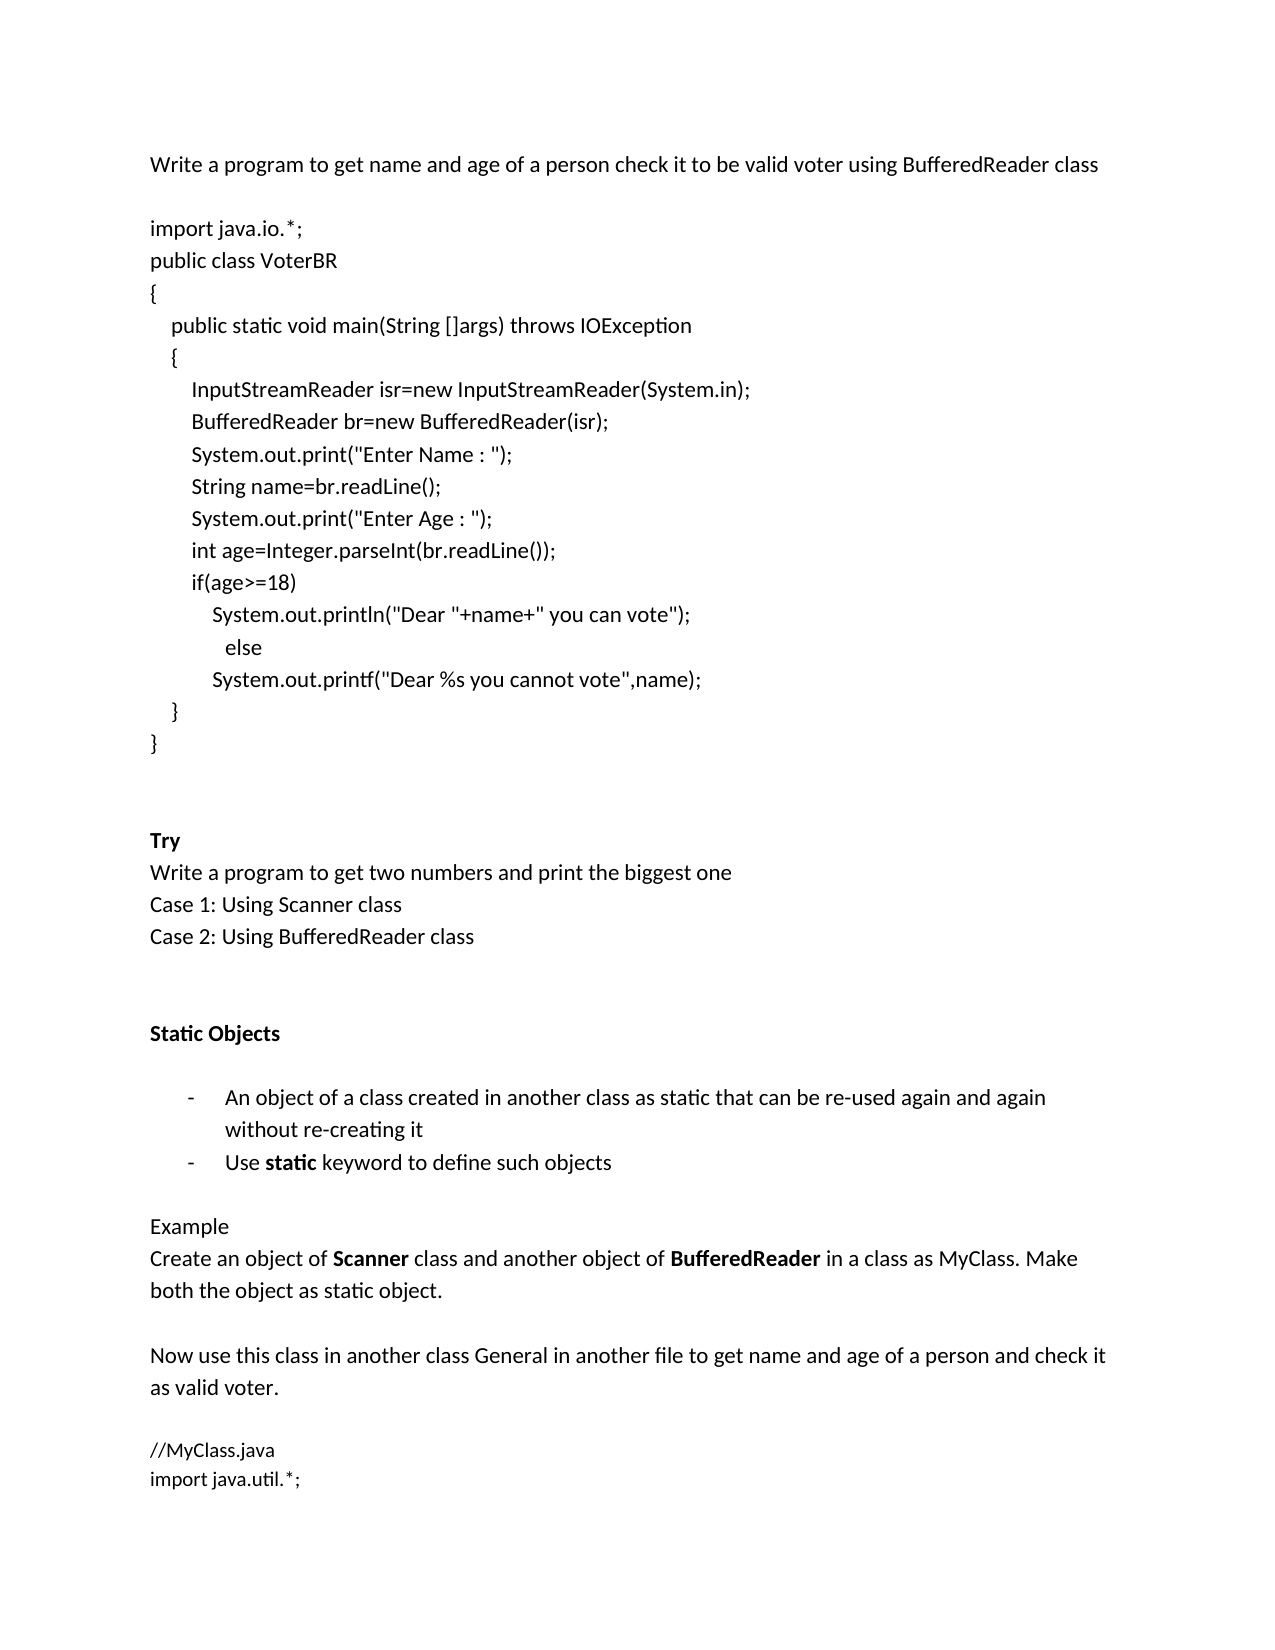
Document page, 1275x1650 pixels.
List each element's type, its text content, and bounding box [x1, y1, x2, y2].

list An object of a class created in another class as static that can be re-used again and again without re-creating it [187, 1083, 1125, 1144]
text int age=Integer.parseInt(br.readLine()); [150, 536, 1125, 564]
text Static Objects [150, 1019, 1125, 1047]
text { [150, 279, 1125, 307]
text Case 2: Using BufferedReader class [150, 922, 1125, 951]
text InputStreamReader isr=new InputStreamReader(System.in); [150, 375, 1125, 403]
text public static void main(String []args) throws IOException [150, 311, 1125, 339]
text System.out.print("Enter Name : "); [150, 440, 1125, 468]
text Case 1: Using Scanner class [150, 890, 1125, 918]
text } [150, 697, 1125, 725]
text BufferedReader br=new BufferedReader(isr); [150, 407, 1125, 436]
text import java.util.*; [150, 1467, 1125, 1492]
text Try [150, 826, 1125, 854]
text Write a program to get name and age of a person check it to be valid voter using BufferedReader class [150, 150, 1125, 178]
text Now use this class in another class General in another file to get name and age of a person and check it as valid voter. [150, 1341, 1125, 1401]
text Write a program to get two numbers and print the biggest one [150, 858, 1125, 886]
text if(age>=18) [150, 568, 1125, 596]
text String name=br.readLine(); [150, 472, 1125, 500]
text { [150, 343, 1125, 371]
text Example [150, 1212, 1125, 1240]
text } [150, 729, 1125, 757]
text import java.io.*; [150, 214, 1125, 242]
text public class VoterBR [150, 247, 1125, 274]
list Use static keyword to define such objects [187, 1148, 1125, 1176]
text else [150, 633, 1125, 661]
text //MyClass.java [150, 1437, 1125, 1463]
text System.out.printf("Dear %s you cannot vote",name); [150, 665, 1125, 693]
text System.out.print("Enter Age : "); [150, 504, 1125, 532]
text System.out.println("Dear "+name+" you can vote"); [150, 601, 1125, 629]
text Create an object of Scanner class and another object of BufferedReader in a class as MyClass. Make both the object as static object. [150, 1244, 1125, 1304]
